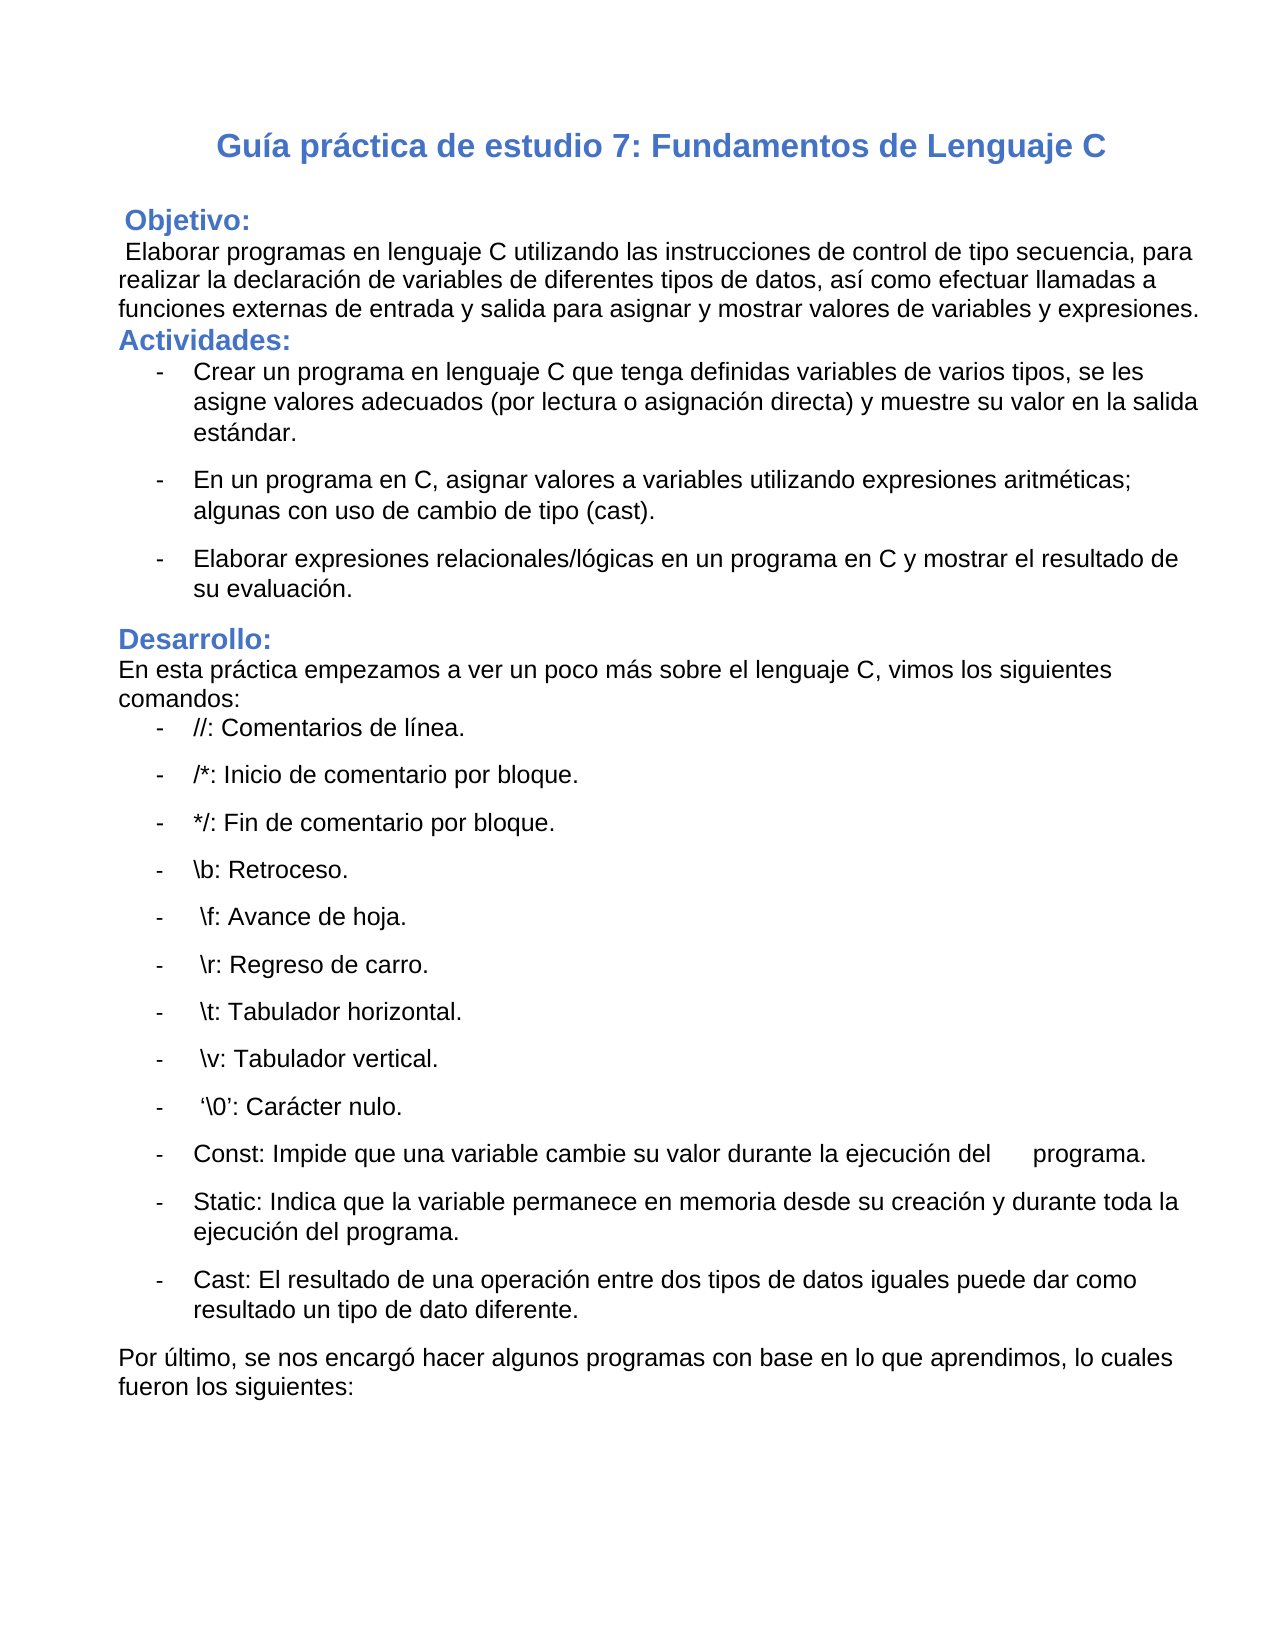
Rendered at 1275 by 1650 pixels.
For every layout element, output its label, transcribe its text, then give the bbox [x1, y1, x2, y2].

list /*: Inicio de comentario por bloque. [156, 760, 1205, 789]
text Elaborar programas en lenguaje C utilizando las instrucciones de control de tipo secuencia, para realizar la declaración de variables de diferentes tipos de datos, así como efectuar llamadas a funciones externas de entrada y salida para asignar y mostrar valores de variables y expresiones. [118, 237, 1205, 323]
text Desarrollo: [118, 622, 1205, 655]
list \v: Tabulador vertical. [156, 1044, 1205, 1073]
list Const: Impide que una variable cambie su valor durante la ejecución del programa. [156, 1139, 1205, 1168]
text Actividades: [118, 323, 1205, 357]
list \r: Regreso de carro. [156, 950, 1205, 978]
list //: Comentarios de línea. [156, 713, 1205, 741]
text Por último, se nos encargó hacer algunos programas con base en lo que aprendimos, lo cuales fueron los siguientes: [118, 1343, 1205, 1400]
list En un programa en C, asignar valores a variables utilizando expresiones aritméticas; algunas con uso de cambio de tipo (cast). [156, 465, 1205, 525]
list Static: Indica que la variable permanece en memoria desde su creación y durante toda la ejecución del programa. [156, 1187, 1205, 1246]
text En esta práctica empezamos a ver un poco más sobre el lenguaje C, vimos los siguientes comandos: [118, 655, 1205, 713]
list Crear un programa en lenguaje C que tenga definidas variables de varios tipos, se les asigne valores adecuados (por lectura o asignación directa) y muestre su valor en la salida estándar. [156, 357, 1205, 447]
list ‘\0’: Carácter nulo. [156, 1092, 1205, 1121]
list Cast: El resultado de una operación entre dos tipos de datos iguales puede dar como resultado un tipo de dato diferente. [156, 1265, 1205, 1324]
text Guía práctica de estudio 7: Fundamentos de Lenguaje C [118, 126, 1205, 165]
list \b: Retroceso. [156, 855, 1205, 884]
list \t: Tabulador horizontal. [156, 997, 1205, 1026]
list */: Fin de comentario por bloque. [156, 807, 1205, 836]
list Elaborar expresiones relacionales/lógicas en un programa en C y mostrar el resultado de su evaluación. [156, 543, 1205, 603]
text Objetivo: [118, 203, 1205, 237]
list \f: Avance de hoja. [156, 902, 1205, 931]
